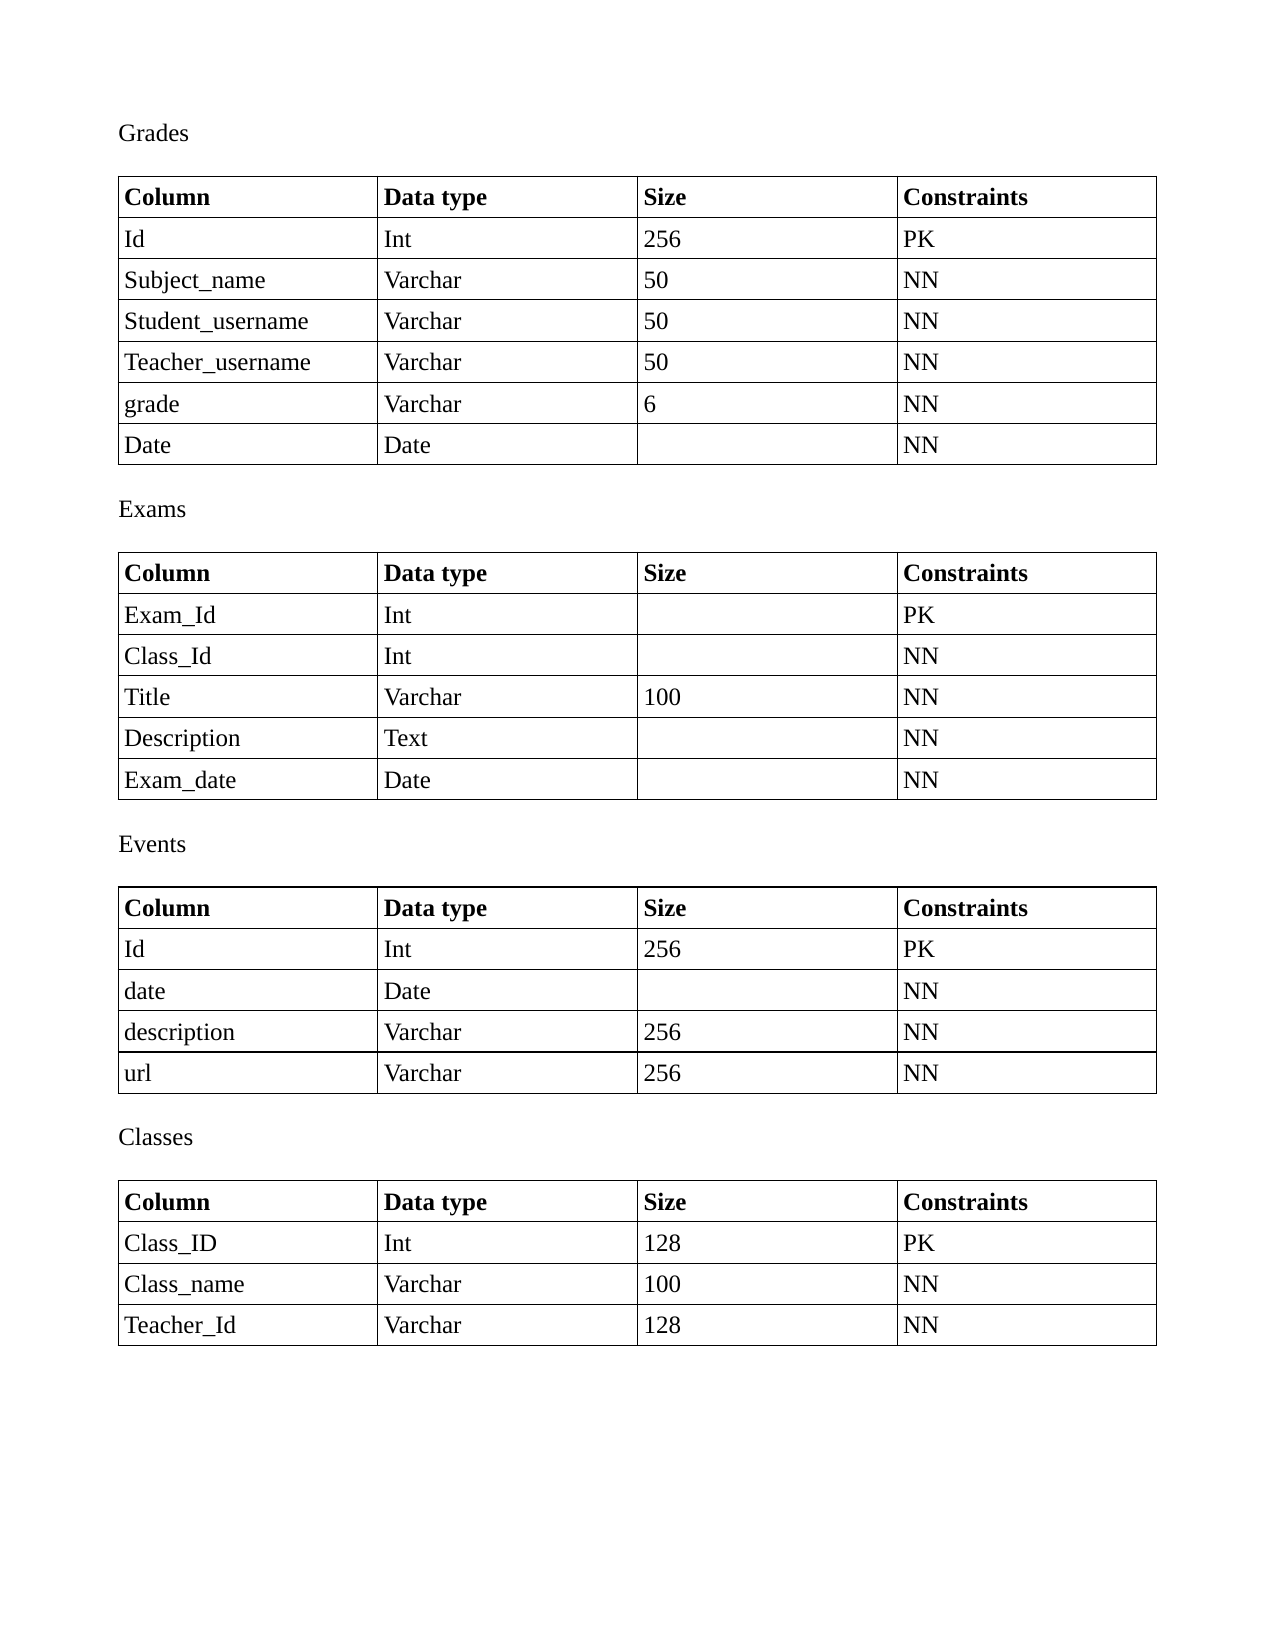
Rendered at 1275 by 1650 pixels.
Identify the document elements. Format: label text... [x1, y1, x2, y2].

table_cell Varchar [378, 1053, 637, 1093]
table_header Data type [378, 177, 637, 217]
table_cell Description [119, 718, 377, 758]
table_cell date [119, 970, 377, 1010]
table_cell Date [378, 424, 637, 464]
table_header Column [119, 888, 377, 928]
table_cell Varchar [378, 383, 637, 423]
table_cell NN [898, 383, 1156, 423]
table_cell Exam_date [119, 759, 377, 799]
table_cell 256 [638, 1011, 897, 1051]
table_cell Exam_Id [119, 594, 377, 634]
text Grades [118, 118, 1157, 147]
table_cell Int [378, 218, 637, 258]
table_cell 128 [638, 1222, 897, 1262]
table_header Data type [378, 888, 637, 928]
table_cell Teacher_Id [119, 1305, 377, 1345]
table_header Constraints [898, 888, 1156, 928]
table_cell 50 [638, 300, 897, 341]
table_cell PK [898, 929, 1156, 969]
table_cell Id [119, 929, 377, 969]
table_cell NN [898, 1305, 1156, 1345]
table_cell Student_username [119, 300, 377, 341]
table_cell 256 [638, 218, 897, 258]
table_cell NN [898, 1264, 1156, 1304]
table_header Size [638, 1181, 897, 1221]
table_cell Subject_name [119, 259, 377, 299]
table_cell Id [119, 218, 377, 258]
table_cell [638, 424, 897, 464]
table_cell description [119, 1011, 377, 1051]
table_header Constraints [898, 177, 1156, 217]
table_cell Class_name [119, 1264, 377, 1304]
table_cell [638, 718, 897, 758]
table_cell NN [898, 970, 1156, 1010]
table_cell NN [898, 718, 1156, 758]
table_header Column [119, 553, 377, 593]
table_cell 256 [638, 1053, 897, 1093]
table_cell 50 [638, 259, 897, 299]
table_cell Varchar [378, 676, 637, 717]
table_header Column [119, 177, 377, 217]
table_header Column [119, 1181, 377, 1221]
table_cell Varchar [378, 259, 637, 299]
table_cell NN [898, 1053, 1156, 1093]
table_cell 6 [638, 383, 897, 423]
table_cell NN [898, 342, 1156, 382]
table_cell Class_ID [119, 1222, 377, 1262]
table_header Size [638, 888, 897, 928]
text Classes [118, 1122, 1157, 1151]
text Events [118, 829, 1157, 858]
table_cell Int [378, 594, 637, 634]
table_cell Date [378, 970, 637, 1010]
table_cell NN [898, 635, 1156, 675]
table_cell Varchar [378, 342, 637, 382]
table_cell Int [378, 929, 637, 969]
table_cell Date [378, 759, 637, 799]
table_cell NN [898, 424, 1156, 464]
table_cell Title [119, 676, 377, 717]
table_cell Varchar [378, 1305, 637, 1345]
table_header Data type [378, 1181, 637, 1221]
table_cell NN [898, 759, 1156, 799]
table_cell [638, 594, 897, 634]
table_cell Int [378, 635, 637, 675]
table_cell PK [898, 1222, 1156, 1262]
table_header Size [638, 553, 897, 593]
table_cell 256 [638, 929, 897, 969]
table_cell Varchar [378, 300, 637, 341]
table_cell Varchar [378, 1264, 637, 1304]
table_cell PK [898, 218, 1156, 258]
table_cell 100 [638, 676, 897, 717]
table_cell Teacher_username [119, 342, 377, 382]
table_cell NN [898, 300, 1156, 341]
table_cell [638, 970, 897, 1010]
table_cell Int [378, 1222, 637, 1262]
table_cell Text [378, 718, 637, 758]
table_cell grade [119, 383, 377, 423]
table_cell 100 [638, 1264, 897, 1304]
table_header Size [638, 177, 897, 217]
table_header Data type [378, 553, 637, 593]
table_cell Class_Id [119, 635, 377, 675]
table_cell 50 [638, 342, 897, 382]
table_header Constraints [898, 553, 1156, 593]
table_cell Date [119, 424, 377, 464]
table_cell NN [898, 676, 1156, 717]
table_cell url [119, 1053, 377, 1093]
table_cell NN [898, 259, 1156, 299]
table_cell 128 [638, 1305, 897, 1345]
table_cell Varchar [378, 1011, 637, 1051]
table_cell [638, 635, 897, 675]
text Exams [118, 494, 1157, 523]
table_header Constraints [898, 1181, 1156, 1221]
table_cell PK [898, 594, 1156, 634]
table_cell NN [898, 1011, 1156, 1051]
table_cell [638, 759, 897, 799]
